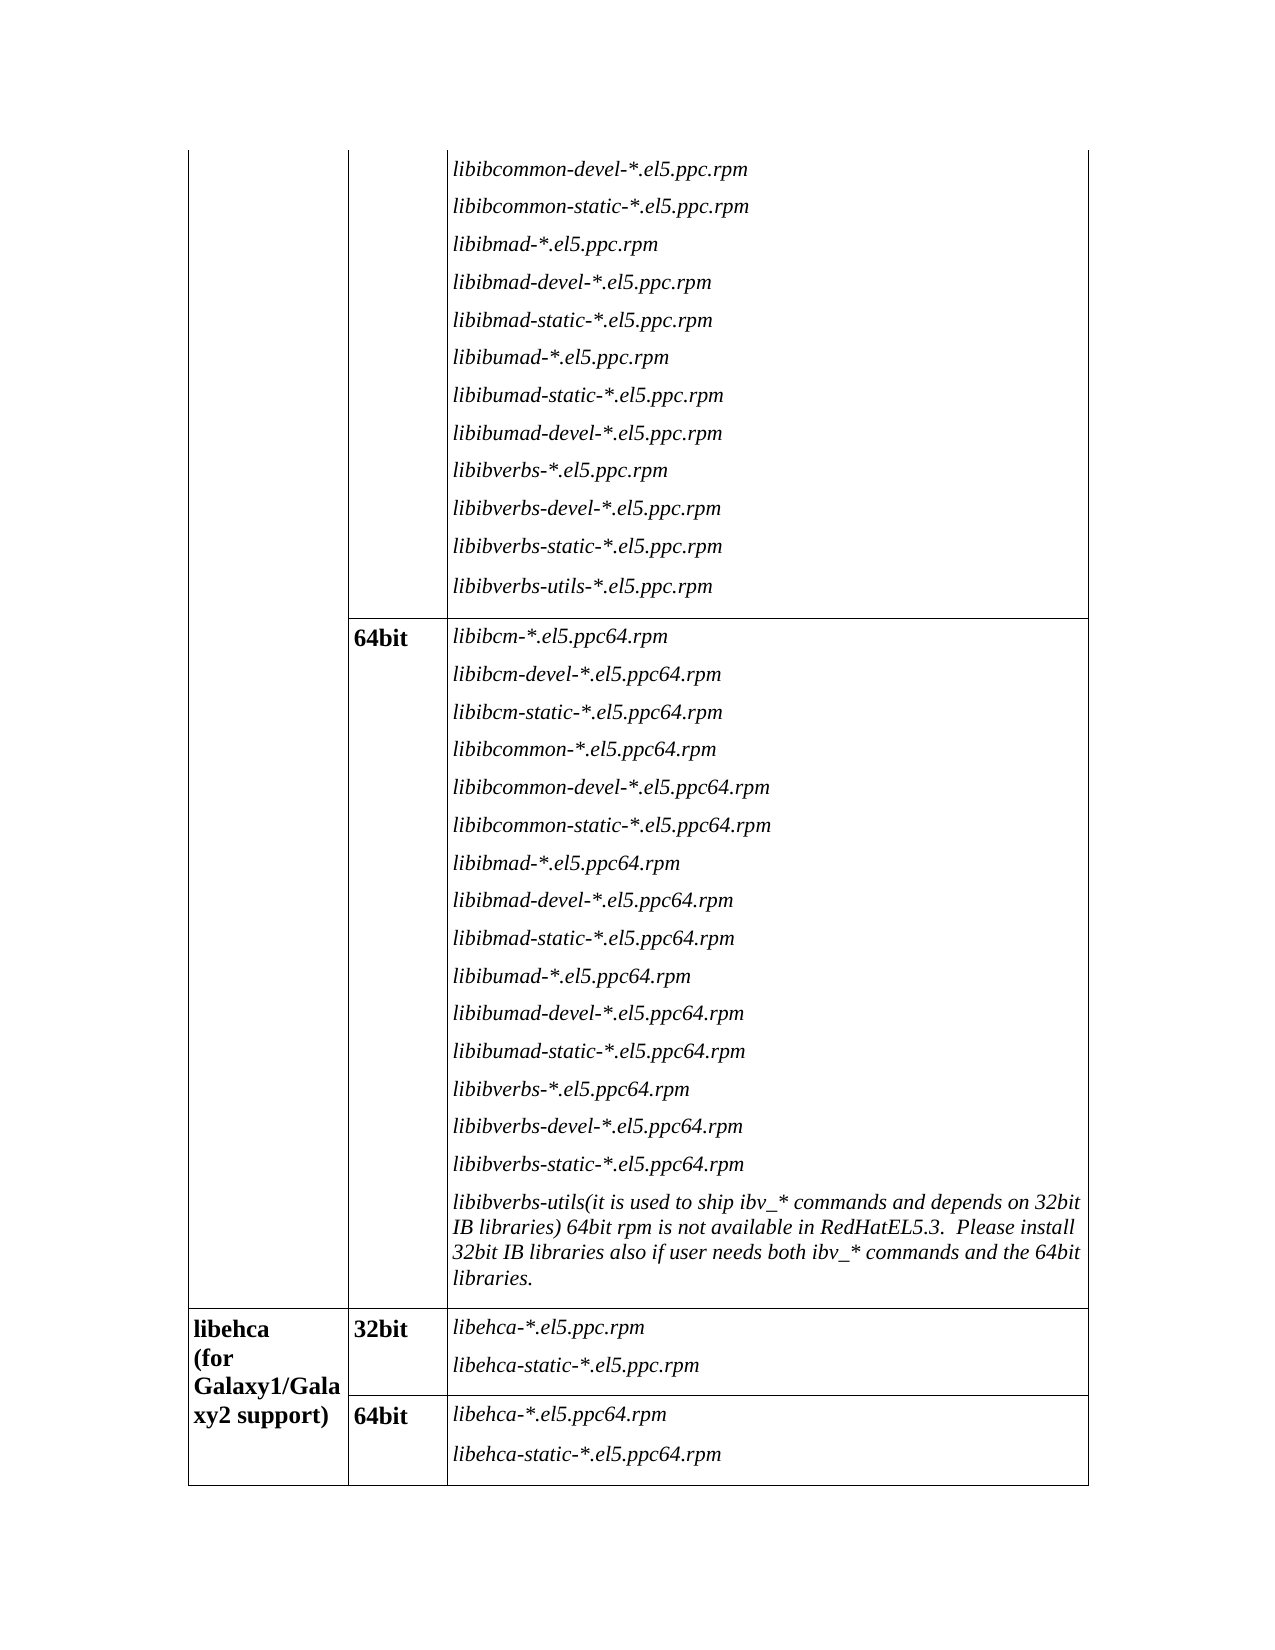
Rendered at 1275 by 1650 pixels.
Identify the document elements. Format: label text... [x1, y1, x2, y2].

table_cell libehca-*.el5.ppc64.rpm libehca-static-*.el5.ppc64.rpm [448, 1396, 1088, 1485]
table_cell 64bit [349, 619, 447, 1308]
table_cell libehca (for Galaxy1/Galaxy2 support) [189, 1309, 348, 1485]
table_header [349, 150, 447, 618]
table_cell 64bit [349, 1396, 447, 1485]
table_header 32bit [349, 1309, 447, 1395]
table_cell libibcm-*.el5.ppc64.rpm libibcm-devel-*.el5.ppc64.rpm libibcm-static-*.el5.ppc64.rpm libibcommon-*.el5.ppc64.rpm libibcommon-devel-*.el5.ppc64.rpm libibcommon-static-*.el5.ppc64.rpm libibmad-*.el5.ppc64.rpm libibmad-devel-*.el5.ppc64.rpm libibmad-static-*.el5.ppc64.rpm libibumad-*.el5.ppc64.rpm libibumad-devel-*.el5.ppc64.rpm libibumad-static-*.el5.ppc64.rpm libibverbs-*.el5.ppc64.rpm libibverbs-devel-*.el5.ppc64.rpm libibverbs-static-*.el5.ppc64.rpm libibverbs-utils(it is used to ship ibv_* commands and depends on 32bit IB libraries) 64bit rpm is not available in RedHatEL5.3. Please install 32bit IB libraries also if user needs both ibv_* commands and the 64bit libraries. [448, 619, 1088, 1308]
table_cell [189, 150, 348, 1308]
table_header libehca-*.el5.ppc.rpm libehca-static-*.el5.ppc.rpm [448, 1309, 1088, 1395]
table_header libibcommon-devel-*.el5.ppc.rpm libibcommon-static-*.el5.ppc.rpm libibmad-*.el5.ppc.rpm libibmad-devel-*.el5.ppc.rpm libibmad-static-*.el5.ppc.rpm libibumad-*.el5.ppc.rpm libibumad-static-*.el5.ppc.rpm libibumad-devel-*.el5.ppc.rpm libibverbs-*.el5.ppc.rpm libibverbs-devel-*.el5.ppc.rpm libibverbs-static-*.el5.ppc.rpm libibverbs-utils-*.el5.ppc.rpm [448, 150, 1088, 618]
